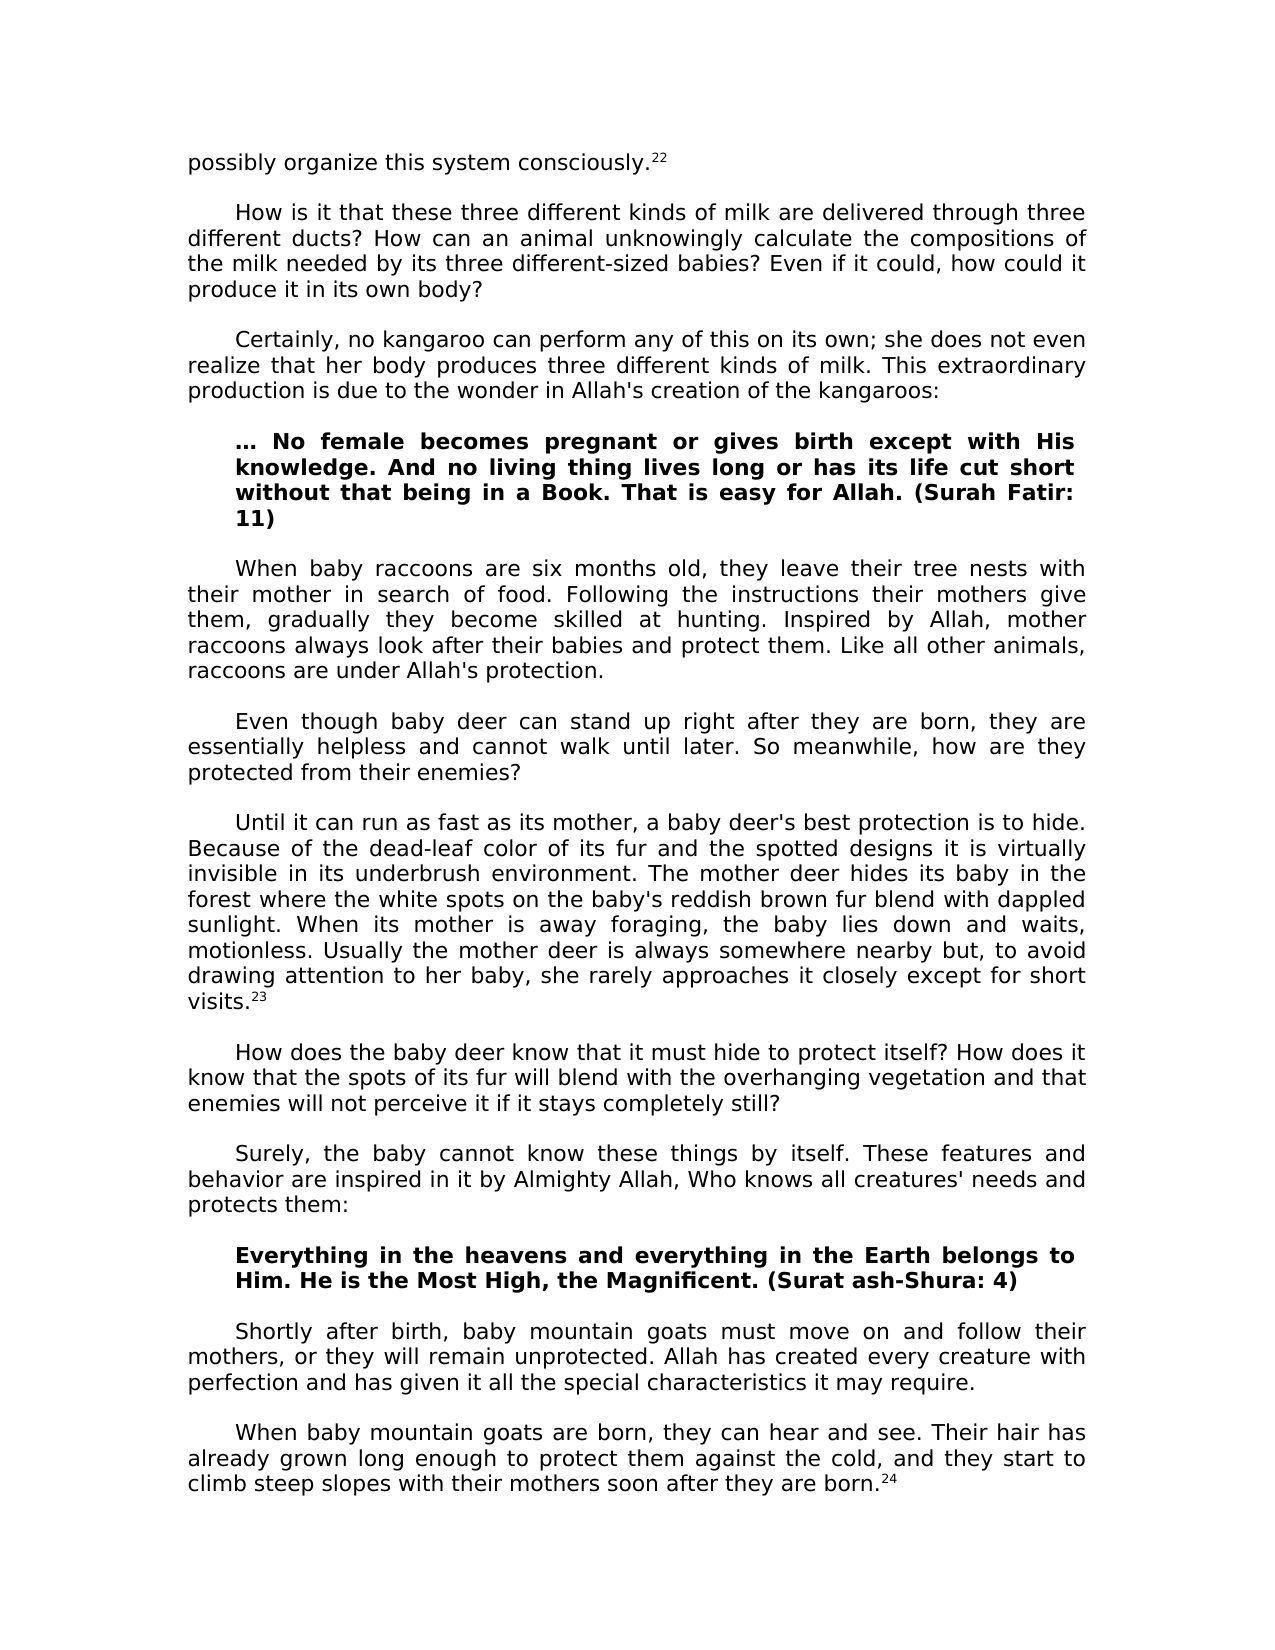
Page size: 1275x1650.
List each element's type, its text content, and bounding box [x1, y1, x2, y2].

text Surely, the baby cannot know these things by itself. These features and behavior are inspired in it by Almighty Allah, Who knows all creatures' needs and protects them: [187, 1141, 1087, 1218]
text Even though baby deer can stand up right after they are born, they are essentially helpless and cannot walk until later. So meanwhile, how are they protected from their enemies? [187, 709, 1087, 785]
text Certainly, no kangaroo can perform any of this on its own; she does not even realize that her body produces three different kinds of milk. This extraordinary production is due to the wonder in Allah's creation of the kangaroos: [187, 328, 1087, 404]
text … No female becomes pregnant or gives birth except with His knowledge. And no living thing lives long or has its life cut short without that being in a Book. That is easy for Allah. (Surah Fatir: 11) [235, 429, 1076, 531]
text When baby raccoons are six months old, they leave their tree nests with their mother in search of food. Following the instructions their mothers give them, gradually they become skilled at hunting. Inspired by Allah, mother raccoons always look after their babies and protect them. Like all other animals, raccoons are under Allah's protection. [187, 556, 1087, 684]
text Shortly after birth, baby mountain goats must move on and follow their mothers, or they will remain unprotected. Allah has created every creature with perfection and has given it all the special characteristics it may require. [187, 1319, 1087, 1395]
text How is it that these three different kinds of milk are delivered through three different ducts? How can an animal unknowingly calculate the compositions of the milk needed by its three different-sized babies? Even if it could, how could it produce it in its own body? [187, 201, 1087, 303]
text Until it can run as fast as its mother, a baby deer's best protection is to hide. Because of the dead-leaf color of its fur and the spotted designs it is virtually invisible in its underbrush environment. The mother deer hides its baby in the forest where the white spots on the baby's reddish brown fur blend with dappled sunlight. When its mother is away foraging, the baby lies down and waits, motionless. Usually the mother deer is always somewhere nearby but, to avoid drawing attention to her baby, she rarely approaches it closely except for short visits.23 [187, 810, 1087, 1014]
text When baby mountain goats are born, they can hear and see. Their hair has already grown long enough to protect them against the cold, and they start to climb steep slopes with their mothers soon after they are born.24 [187, 1420, 1087, 1497]
text How does the baby deer know that it must hide to protect itself? How does it know that the spots of its fur will blend with the overhanging vegetation and that enemies will not perceive it if it stays completely still? [187, 1039, 1087, 1116]
text possibly organize this system consciously.22 [187, 150, 1087, 176]
text Everything in the heavens and everything in the Earth belongs to Him. He is the Most High, the Magnificent. (Surat ash-Shura: 4) [235, 1243, 1076, 1294]
